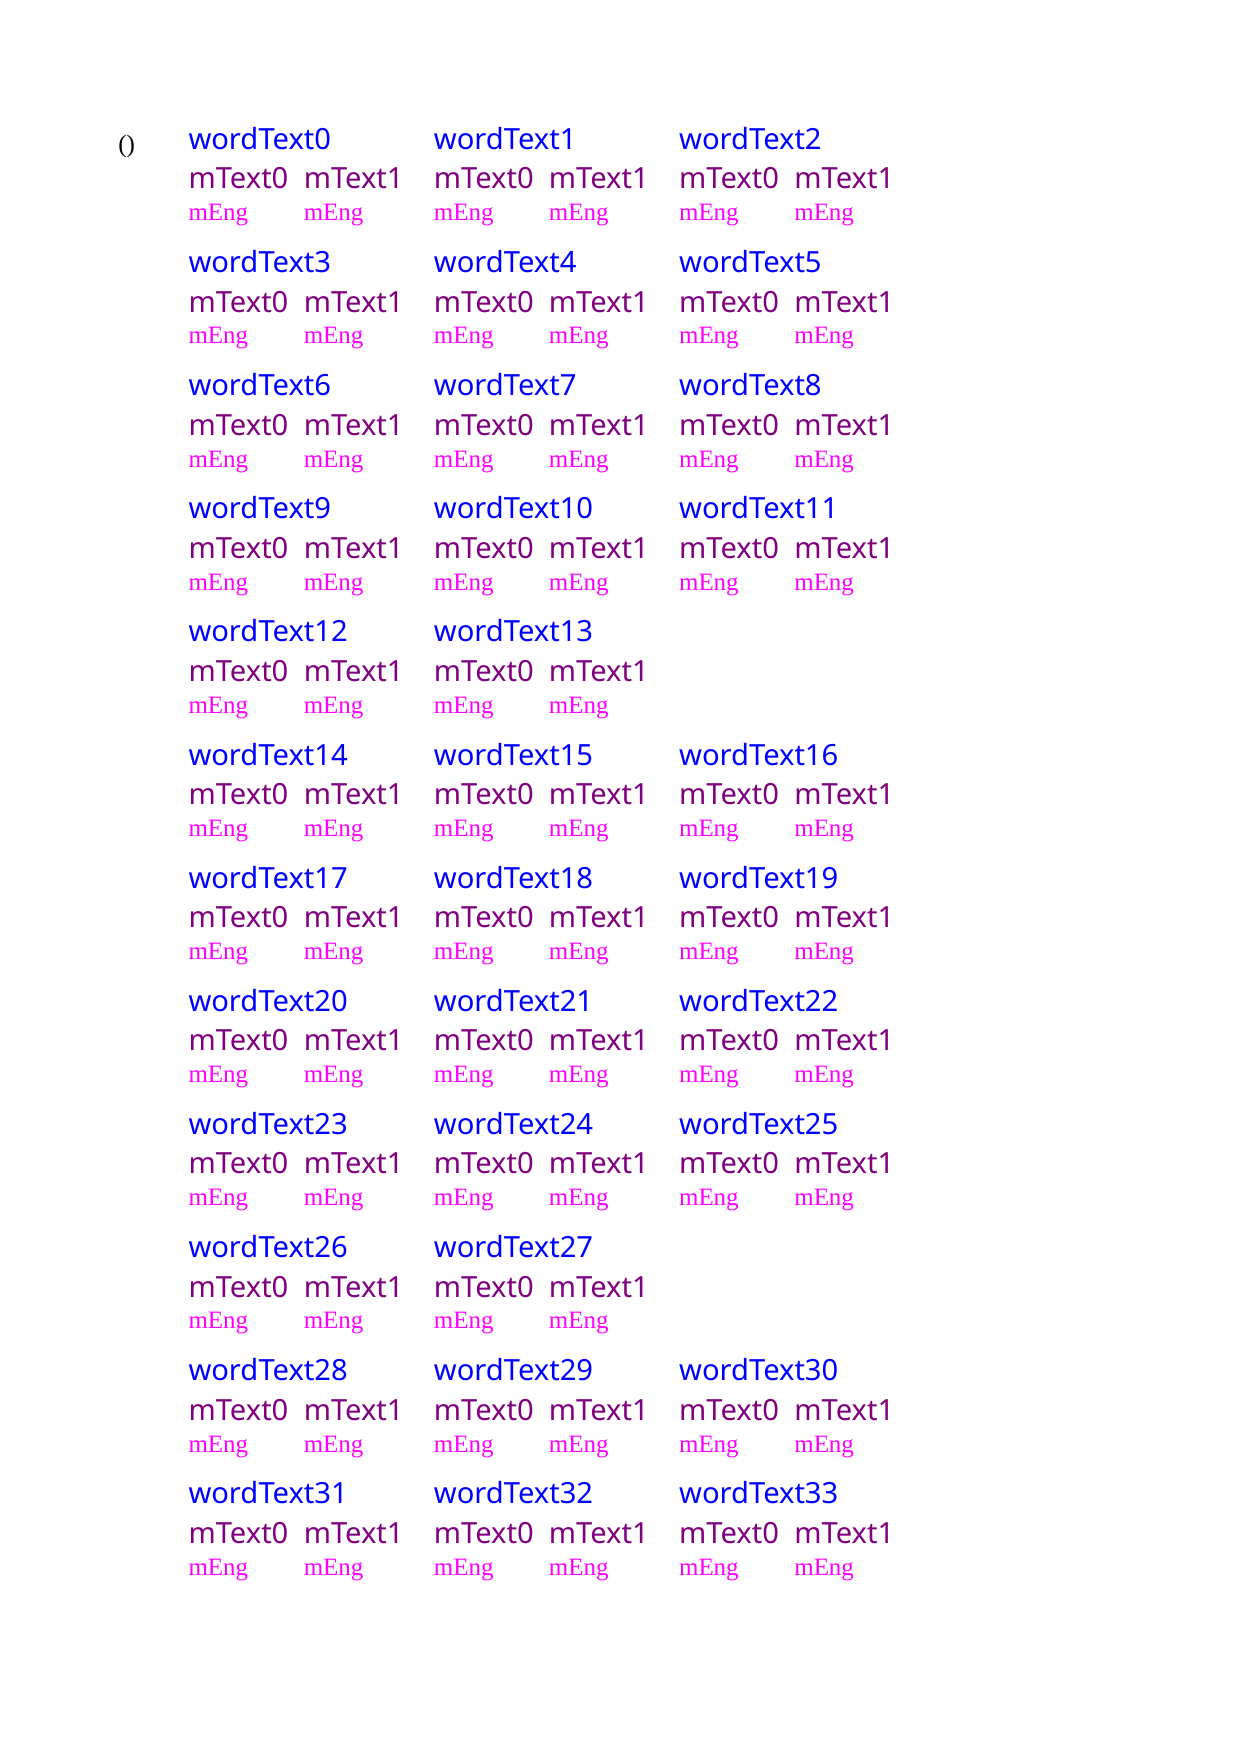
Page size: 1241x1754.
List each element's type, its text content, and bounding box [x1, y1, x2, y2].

table_header [188, 118, 1122, 1596]
table_header () [118, 118, 188, 1596]
